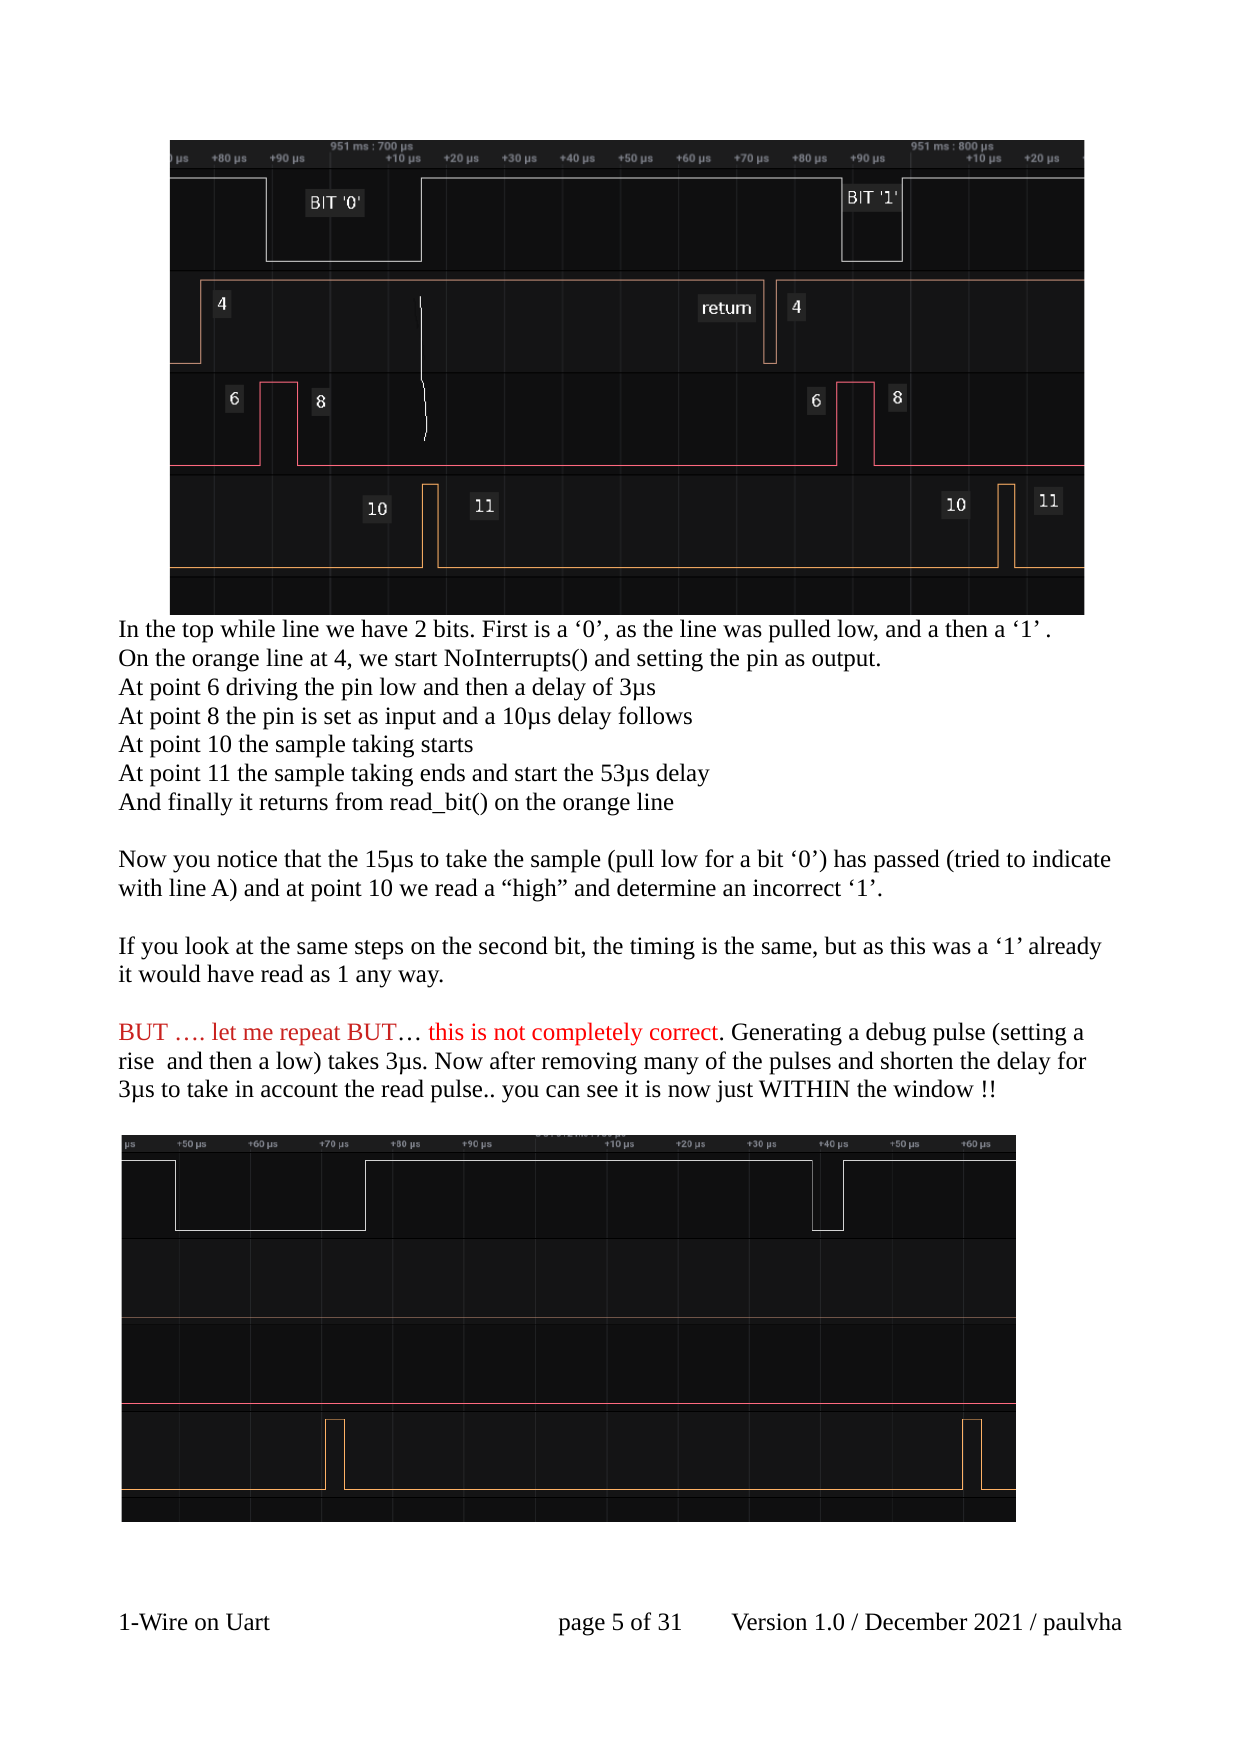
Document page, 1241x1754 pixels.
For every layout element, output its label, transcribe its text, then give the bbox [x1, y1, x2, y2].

text And finally it returns from read_bit() on the orange line [118, 787, 1122, 816]
text If you look at the same steps on the second bit, the timing is the same, but as this was a ‘1’ already it would have read as 1 any way. [118, 931, 1122, 988]
text On the orange line at 4, we start NoInterrupts() and setting the pin as output. [118, 643, 1122, 672]
picture [121, 1135, 1016, 1522]
text At point 11 the sample taking ends and start the 53µs delay [118, 758, 1122, 787]
text Now you notice that the 15µs to take the sample (pull low for a bit ‘0’) has passed (tried to indicate with line A) and at point 10 we read a “high” and determine an incorrect ‘1’. [118, 844, 1122, 902]
text At point 10 the sample taking starts [118, 729, 1122, 758]
text BUT …. let me repeat BUT… this is not completely correct. Generating a debug pulse (setting a rise and then a low) takes 3µs. Now after removing many of the pulses and shorten the delay for 3µs to take in account the read pulse.. you can see it is now just WITHIN the window !! [118, 1017, 1122, 1103]
text In the top while line we have 2 bits. First is a ‘0’, as the line was pulled low, and a then a ‘1’ . [118, 118, 1122, 643]
picture [169, 140, 1085, 615]
text At point 8 the pin is set as input and a 10µs delay follows [118, 701, 1122, 729]
text At point 6 driving the pin low and then a delay of 3µs [118, 672, 1122, 701]
